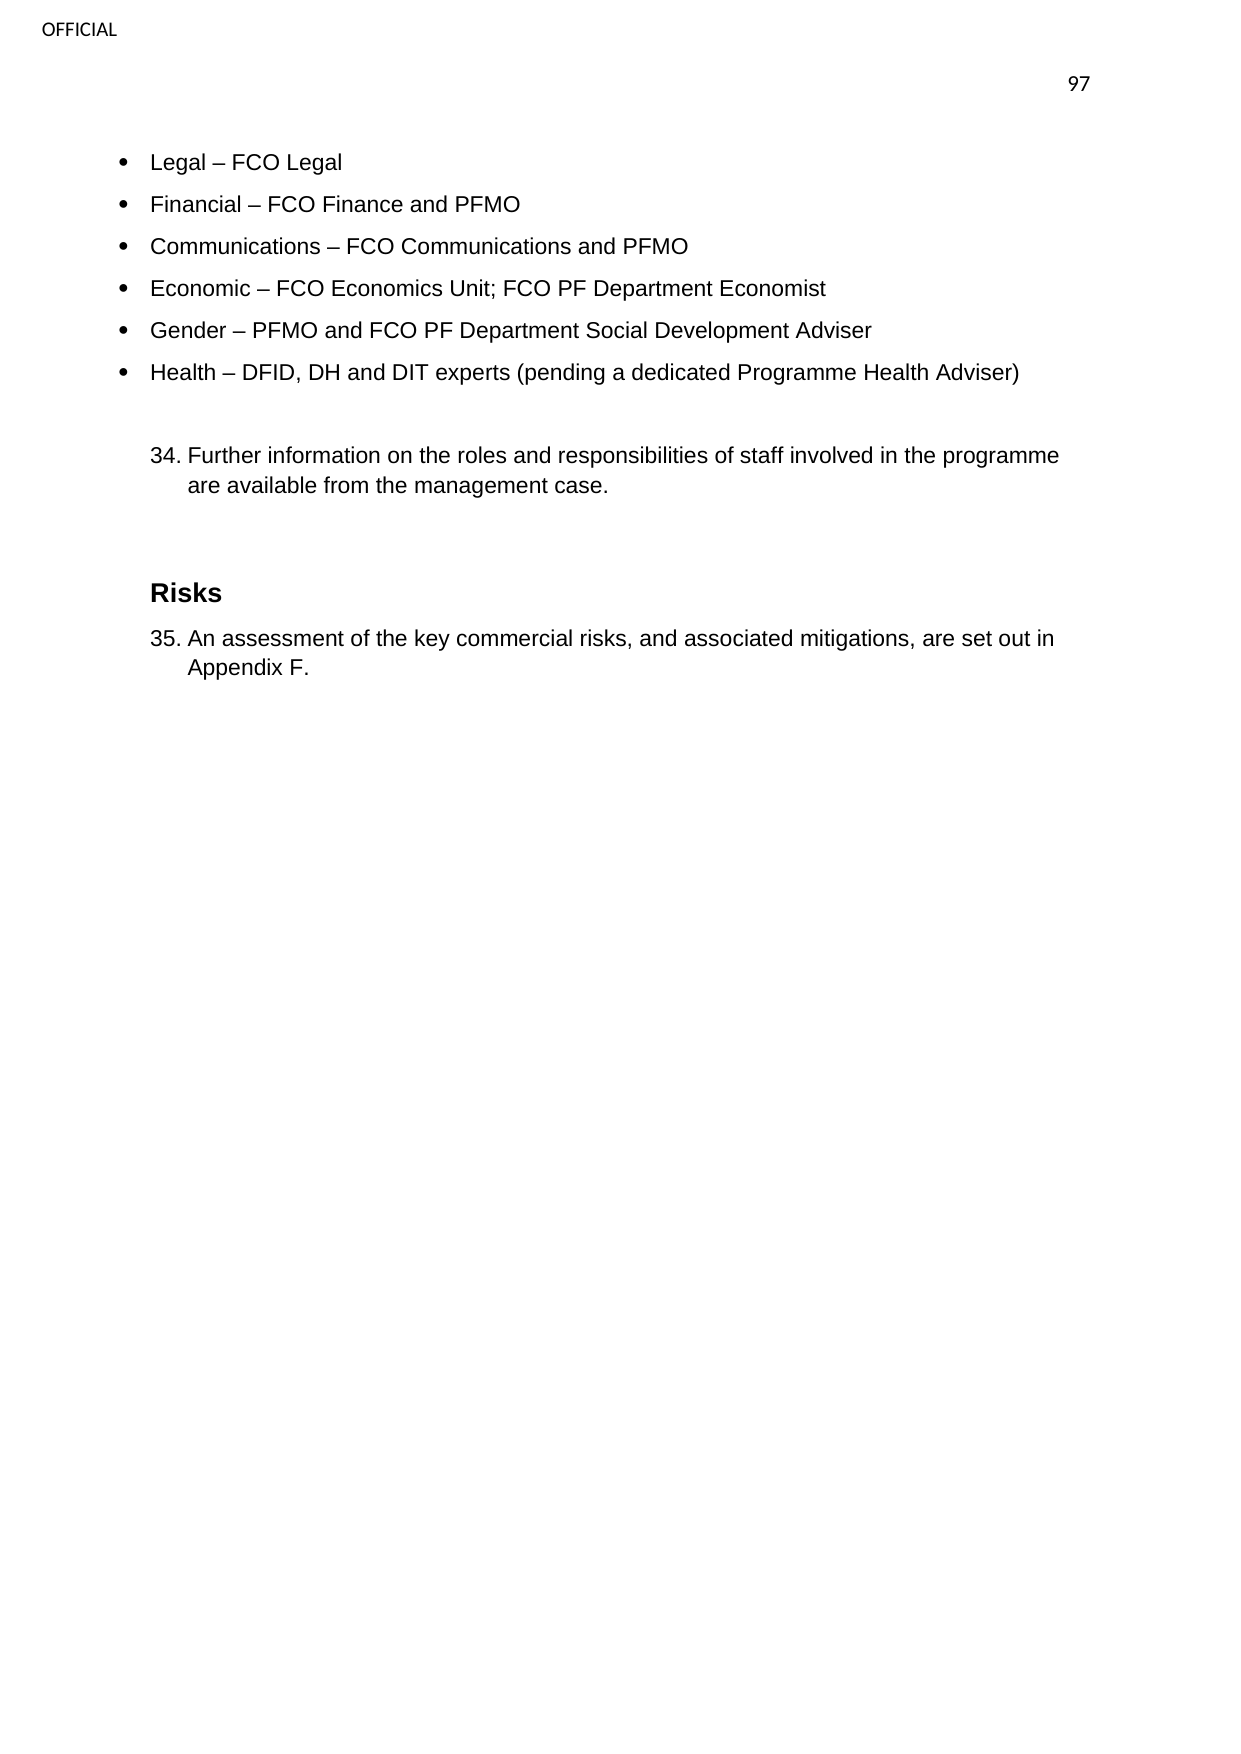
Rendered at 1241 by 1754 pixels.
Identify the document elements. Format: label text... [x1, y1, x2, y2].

list Communications – FCO Communications and PFMO [119, 234, 1090, 259]
list An assessment of the key commercial risks, and associated mitigations, are set out in Appendix F. [150, 626, 1090, 681]
list Financial – FCO Finance and PFMO [119, 192, 1090, 217]
list Economic – FCO Economics Unit; FCO PF Department Economist [119, 276, 1090, 301]
subtitle Risks [150, 578, 1090, 609]
list Health – DFID, DH and DIT experts (pending a dedicated Programme Health Adviser) [119, 359, 1090, 385]
list Legal – FCO Legal [119, 150, 1090, 176]
list Further information on the roles and responsibilities of staff involved in the programme are available from the management case. [150, 443, 1090, 498]
list Gender – PFMO and FCO PF Department Social Development Adviser [119, 317, 1090, 343]
